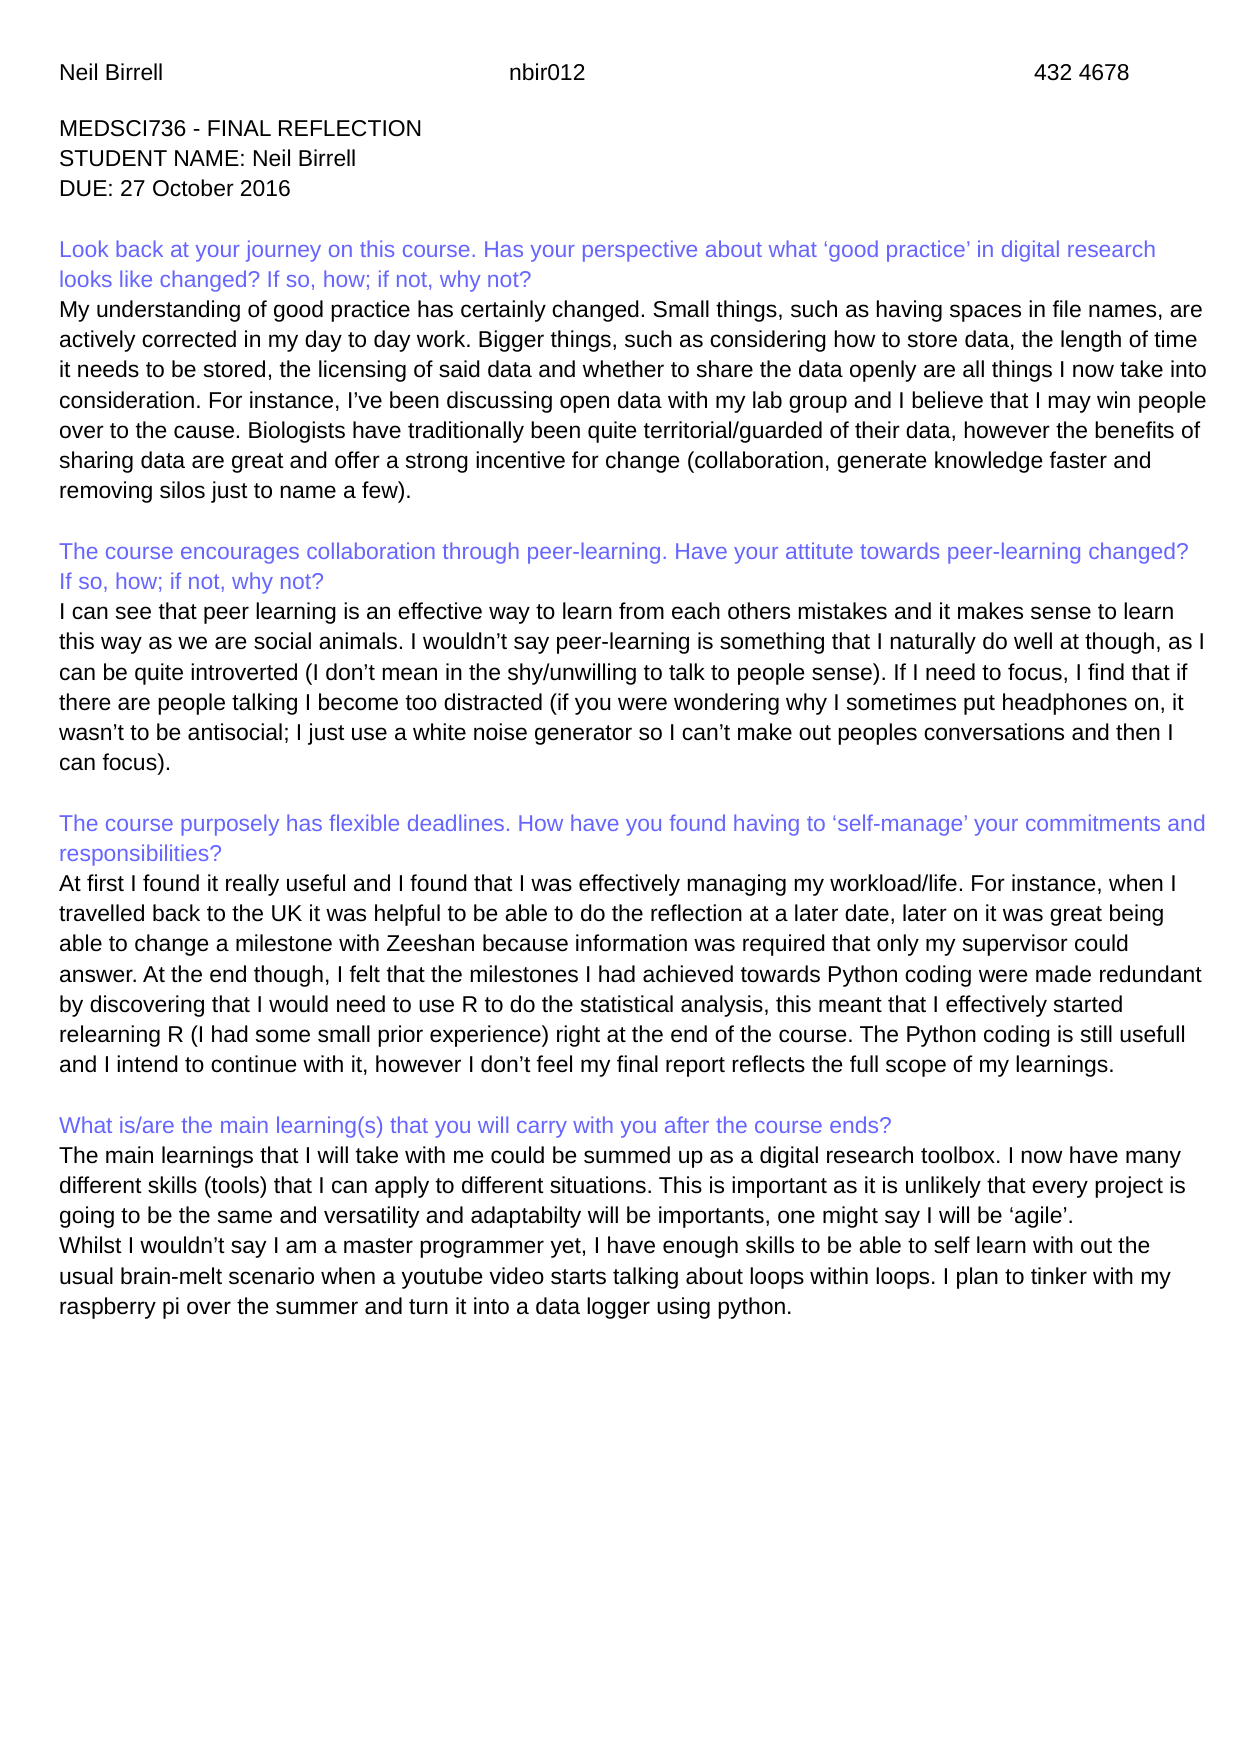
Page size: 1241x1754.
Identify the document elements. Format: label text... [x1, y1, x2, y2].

text Whilst I wouldn’t say I am a master programmer yet, I have enough skills to be able to self learn with out the usual brain-melt scenario when a youtube video starts talking about loops within loops. I plan to tinker with my raspberry pi over the summer and turn it into a data logger using python. [59, 1232, 1211, 1319]
text STUDENT NAME: Neil Birrell [59, 145, 1211, 171]
text Look back at your journey on this course. Has your perspective about what ‘good practice’ in digital research looks like changed? If so, how; if not, why not? [59, 236, 1211, 292]
text The course encourages collaboration through peer-learning. Have your attitute towards peer-learning changed? If so, how; if not, why not? [59, 538, 1211, 594]
text I can see that peer learning is an effective way to learn from each others mistakes and it makes sense to learn this way as we are social animals. I wouldn’t say peer-learning is something that I naturally do well at though, as I can be quite introverted (I don’t mean in the shy/unwilling to talk to people sense). If I need to focus, I find that if there are people talking I become too distracted (if you were wondering why I sometimes put headphones on, it wasn’t to be antisocial; I just use a white noise generator so I can’t make out peoples conversations and then I can focus). [59, 598, 1211, 776]
text MEDSCI736 - FINAL REFLECTION [59, 115, 1211, 141]
text The main learnings that I will take with me could be summed up as a digital research toolbox. I now have many different skills (tools) that I can apply to different situations. This is important as it is unlikely that every project is going to be the same and versatility and adaptabilty will be importants, one might say I will be ‘agile’. [59, 1142, 1211, 1229]
text At first I found it really useful and I found that I was effectively managing my workload/life. For instance, when I travelled back to the UK it was helpful to be able to do the reflection at a later date, later on it was great being able to change a milestone with Zeeshan because information was required that only my supervisor could answer. At the end though, I felt that the milestones I had achieved towards Python coding were made redundant by discovering that I would need to use R to do the statistical analysis, this meant that I effectively started relearning R (I had some small prior experience) right at the end of the course. The Python coding is still usefull and I intend to continue with it, however I don’t feel my final report reflects the full scope of my learnings. [59, 870, 1211, 1078]
text DUE: 27 October 2016 [59, 175, 1211, 202]
text The course purposely has flexible deadlines. How have you found having to ‘self-manage’ your commitments and responsibilities? [59, 809, 1211, 866]
text What is/are the main learning(s) that you will carry with you after the course ends? [59, 1112, 1211, 1138]
text My understanding of good practice has certainly changed. Small things, such as having spaces in file names, are actively corrected in my day to day work. Bigger things, such as considering how to store data, the length of time it needs to be stored, the licensing of said data and whether to share the data openly are all things I now take into consideration. For instance, I’ve been discussing open data with my lab group and I believe that I may win people over to the cause. Biologists have traditionally been quite territorial/guarded of their data, however the benefits of sharing data are great and offer a strong incentive for change (collaboration, generate knowledge faster and removing silos just to name a few). [59, 296, 1211, 504]
